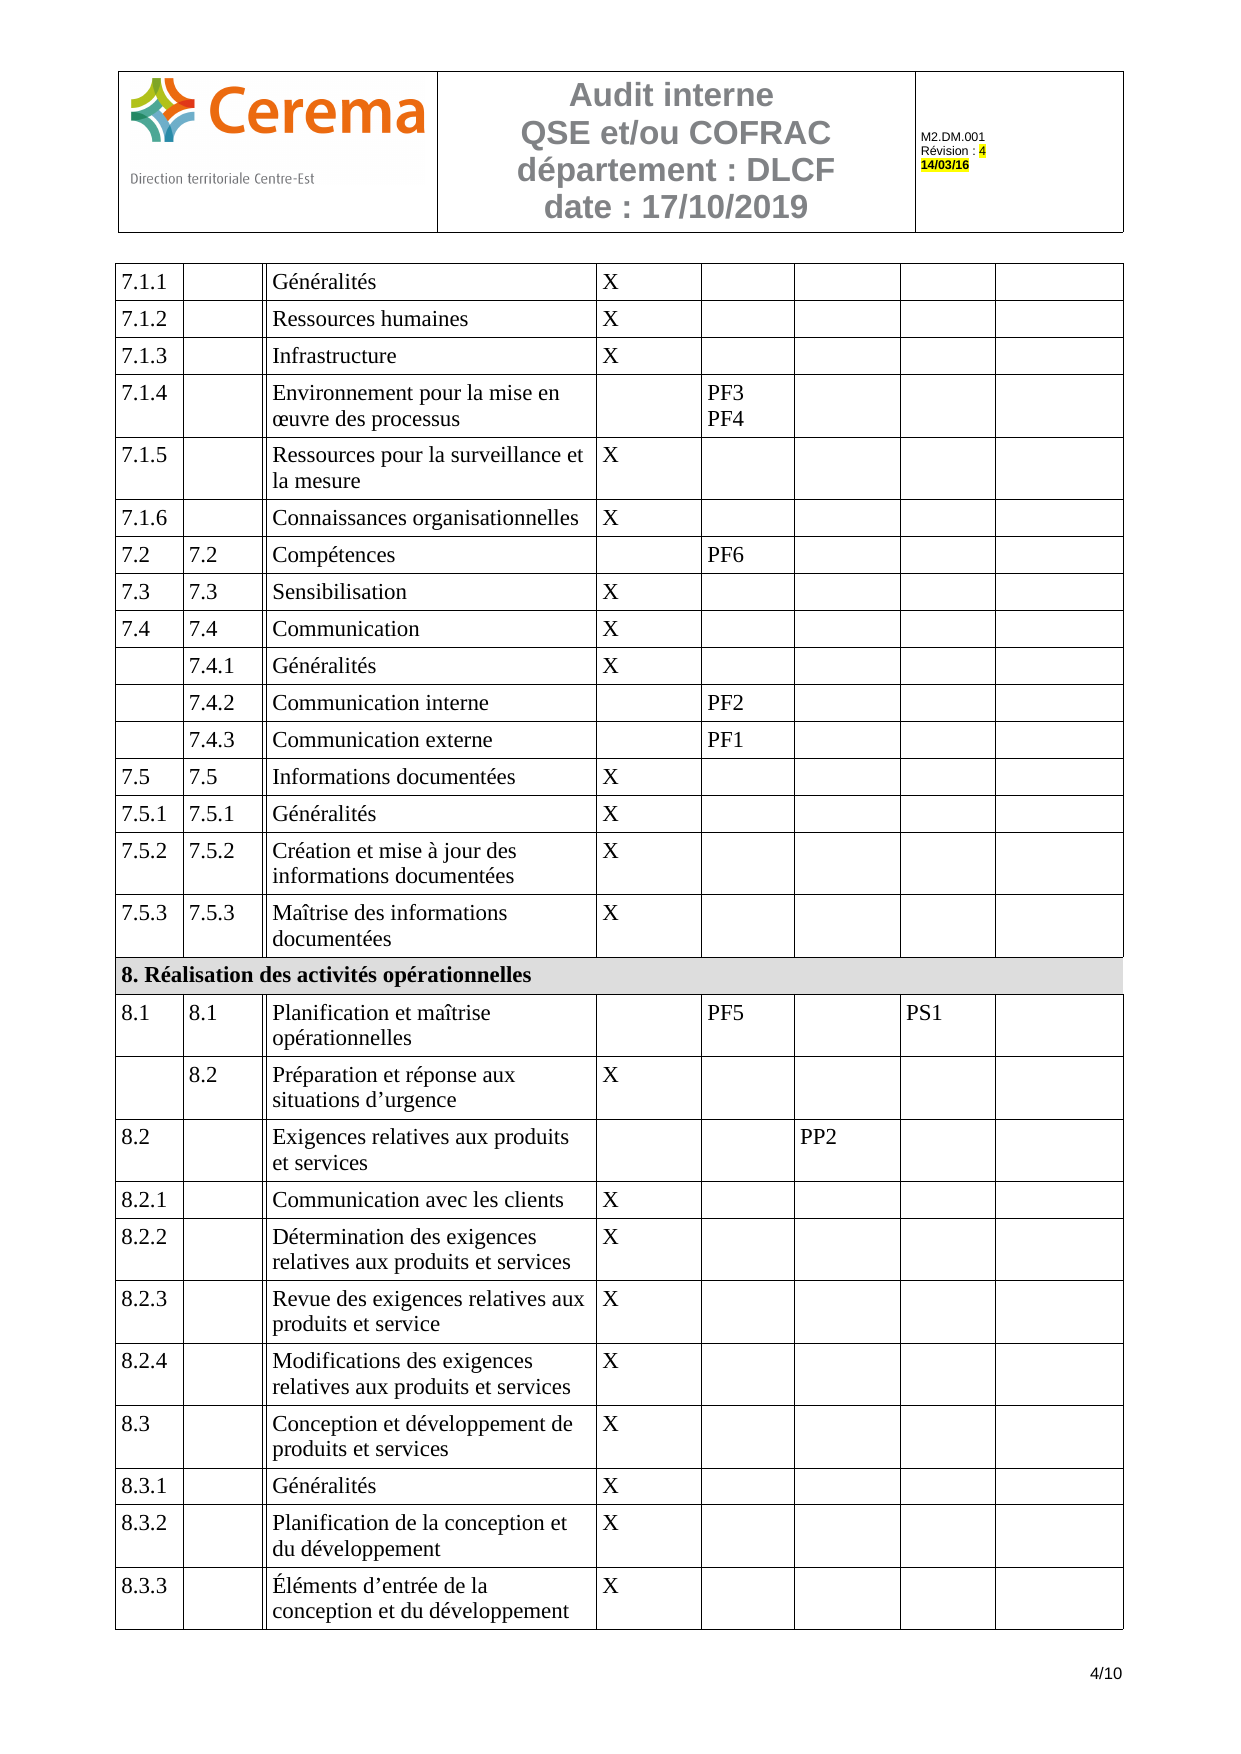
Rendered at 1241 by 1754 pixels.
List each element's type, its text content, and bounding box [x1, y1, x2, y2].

table_cell Création et mise à jour des informations documentées [267, 833, 596, 894]
table_cell Exigences relatives aux produits et services [267, 1120, 596, 1181]
table_cell X [597, 833, 701, 894]
table_cell X [597, 500, 701, 536]
table_cell [996, 574, 1123, 610]
table_cell [996, 1281, 1123, 1343]
table_cell [901, 1406, 995, 1467]
table_cell 7.4 [116, 611, 183, 647]
table_cell [184, 264, 262, 300]
table_cell [901, 1120, 995, 1181]
table_cell 7.1.6 [116, 500, 183, 536]
table_cell 8.3.3 [116, 1568, 183, 1629]
table_cell PF6 [702, 537, 794, 573]
table_cell [901, 500, 995, 536]
table_cell X [597, 264, 701, 300]
table_cell PP2 [795, 1120, 900, 1181]
table_cell Conception et développement de produits et services [267, 1406, 596, 1467]
table_cell [795, 648, 900, 684]
table_cell 8.1 [184, 995, 262, 1056]
table_cell [702, 1219, 794, 1280]
table_cell 8.2 [116, 1120, 183, 1181]
table_cell [901, 1281, 995, 1343]
table_cell 7.1.2 [116, 301, 183, 337]
table_cell [795, 1469, 900, 1504]
table_cell [184, 1219, 262, 1280]
table_cell [184, 338, 262, 374]
table_cell [996, 1406, 1123, 1467]
table_cell X [597, 895, 701, 957]
table_cell [116, 722, 183, 758]
table_cell [184, 438, 262, 499]
table_cell [702, 833, 794, 894]
table_cell 7.1.5 [116, 438, 183, 499]
table_cell [116, 648, 183, 684]
table_cell 7.4 [184, 611, 262, 647]
table_cell X [597, 1057, 701, 1118]
table_cell 7.5 [116, 759, 183, 795]
table_cell 7.5 [184, 759, 262, 795]
table_cell [901, 1182, 995, 1218]
table_cell [795, 1505, 900, 1567]
table_cell [795, 995, 900, 1056]
table_cell [795, 833, 900, 894]
table_cell [996, 685, 1123, 721]
table_cell [702, 574, 794, 610]
table_cell [702, 1120, 794, 1181]
table_cell [795, 537, 900, 573]
table_cell [702, 500, 794, 536]
table_cell Environnement pour la mise en œuvre des processus [267, 375, 596, 437]
table_cell Revue des exigences relatives aux produits et service [267, 1281, 596, 1343]
table_cell [901, 375, 995, 437]
table_cell [901, 438, 995, 499]
table_cell [597, 722, 701, 758]
table_cell X [597, 301, 701, 337]
table_cell [901, 833, 995, 894]
table_cell Planification et maîtrise opérationnelles [267, 995, 596, 1056]
table_cell [795, 375, 900, 437]
table_cell 7.3 [116, 574, 183, 610]
table_cell [901, 301, 995, 337]
table_cell 7.2 [184, 537, 262, 573]
table_cell [597, 375, 701, 437]
table_cell Sensibilisation [267, 574, 596, 610]
table_cell [901, 685, 995, 721]
table_cell 8.2.1 [116, 1182, 183, 1218]
table_cell [702, 1344, 794, 1405]
table_cell [795, 438, 900, 499]
table_cell [702, 1406, 794, 1467]
table_cell [996, 438, 1123, 499]
table_cell [996, 648, 1123, 684]
table_cell [702, 1505, 794, 1567]
table_cell PF1 [702, 722, 794, 758]
table_cell [901, 611, 995, 647]
table_cell [795, 796, 900, 832]
table_cell X [597, 574, 701, 610]
table_cell [795, 1057, 900, 1118]
table_cell X [597, 1219, 701, 1280]
table_cell [184, 1281, 262, 1343]
table_cell [702, 1057, 794, 1118]
table_cell [597, 685, 701, 721]
table_cell [795, 1406, 900, 1467]
table_cell PF2 [702, 685, 794, 721]
table_cell [702, 264, 794, 300]
table_cell 8.2.2 [116, 1219, 183, 1280]
table_cell [702, 895, 794, 957]
table_cell [996, 537, 1123, 573]
table_cell X [597, 1568, 701, 1629]
table_cell 7.5.3 [116, 895, 183, 957]
table_cell 8.3.2 [116, 1505, 183, 1567]
table_cell [795, 685, 900, 721]
table_cell [901, 648, 995, 684]
table_cell Maîtrise des informations documentées [267, 895, 596, 957]
table_cell X [597, 1281, 701, 1343]
table_cell 8.1 [116, 995, 183, 1056]
table_cell [795, 1219, 900, 1280]
table_cell [795, 611, 900, 647]
table_cell Ressources pour la surveillance et la mesure [267, 438, 596, 499]
table_cell [184, 1505, 262, 1567]
table_cell [184, 301, 262, 337]
table_cell 7.5.2 [184, 833, 262, 894]
table_cell [996, 833, 1123, 894]
table_cell [597, 537, 701, 573]
table_cell 7.1.4 [116, 375, 183, 437]
table_cell [996, 1120, 1123, 1181]
table_cell [184, 1406, 262, 1467]
table_cell 8.3.1 [116, 1469, 183, 1504]
table_cell [702, 438, 794, 499]
table_cell [996, 759, 1123, 795]
table_cell [996, 1505, 1123, 1567]
table_cell Infrastructure [267, 338, 596, 374]
table_cell 7.5.2 [116, 833, 183, 894]
table_cell Planification de la conception et du développement [267, 1505, 596, 1567]
table_cell [184, 1120, 262, 1181]
table_cell [901, 264, 995, 300]
table_cell PS1 [901, 995, 995, 1056]
table_cell Compétences [267, 537, 596, 573]
table_cell [702, 796, 794, 832]
table_cell 8.2.3 [116, 1281, 183, 1343]
table_cell Communication externe [267, 722, 596, 758]
table_cell [184, 500, 262, 536]
table_cell [996, 1182, 1123, 1218]
table_cell [702, 1281, 794, 1343]
table_cell [996, 338, 1123, 374]
table_cell X [597, 1406, 701, 1467]
table_cell [702, 611, 794, 647]
table_cell [795, 574, 900, 610]
table_cell [702, 1182, 794, 1218]
table_cell Généralités [267, 796, 596, 832]
table_cell Détermination des exigences relatives aux produits et services [267, 1219, 596, 1280]
table_cell X [597, 438, 701, 499]
table_cell 7.4.2 [184, 685, 262, 721]
table_cell [901, 1505, 995, 1567]
table_cell [901, 1057, 995, 1118]
table_cell Généralités [267, 648, 596, 684]
table_cell 7.5.3 [184, 895, 262, 957]
table_cell Généralités [267, 1469, 596, 1504]
table_cell [901, 1469, 995, 1504]
table_cell [184, 1469, 262, 1504]
table_cell [795, 722, 900, 758]
table_cell [597, 1120, 701, 1181]
table_cell [996, 264, 1123, 300]
table_cell [795, 759, 900, 795]
table_cell [996, 1344, 1123, 1405]
table_cell X [597, 759, 701, 795]
table_cell [901, 1344, 995, 1405]
table_cell [184, 1344, 262, 1405]
table_cell [996, 796, 1123, 832]
table_cell [901, 338, 995, 374]
table_cell [996, 1057, 1123, 1118]
table_cell [996, 500, 1123, 536]
table_cell [996, 722, 1123, 758]
table_cell [996, 895, 1123, 957]
table_cell [702, 1568, 794, 1629]
table_cell Éléments d’entrée de la conception et du développement [267, 1568, 596, 1629]
table_cell PF3 PF4 [702, 375, 794, 437]
table_cell [996, 375, 1123, 437]
table_cell 8.3 [116, 1406, 183, 1467]
table_cell [795, 1344, 900, 1405]
table_cell [901, 574, 995, 610]
table_cell [116, 685, 183, 721]
table_cell [184, 1568, 262, 1629]
table_cell Préparation et réponse aux situations d’urgence [267, 1057, 596, 1118]
table_cell [597, 995, 701, 1056]
table_cell PF5 [702, 995, 794, 1056]
table_cell [901, 537, 995, 573]
table_cell X [597, 611, 701, 647]
table_cell Généralités [267, 264, 596, 300]
table_cell 7.5.1 [184, 796, 262, 832]
table_cell X [597, 338, 701, 374]
table_cell [702, 338, 794, 374]
table_cell [996, 611, 1123, 647]
table_cell [795, 301, 900, 337]
table_cell [996, 1568, 1123, 1629]
table_cell [795, 1281, 900, 1343]
table_cell X [597, 1469, 701, 1504]
table_cell Communication avec les clients [267, 1182, 596, 1218]
table_cell [702, 759, 794, 795]
table_cell 7.1.1 [116, 264, 183, 300]
table_cell [184, 1182, 262, 1218]
table_cell X [597, 1505, 701, 1567]
table_cell [702, 648, 794, 684]
table_cell [702, 301, 794, 337]
table_cell 7.2 [116, 537, 183, 573]
table_cell Communication interne [267, 685, 596, 721]
table_cell [901, 895, 995, 957]
table_cell [996, 995, 1123, 1056]
table_cell [116, 1057, 183, 1118]
table_cell 8.2.4 [116, 1344, 183, 1405]
table_cell [901, 759, 995, 795]
table_cell [996, 1219, 1123, 1280]
table_cell [795, 264, 900, 300]
table_cell [901, 1219, 995, 1280]
picture [129, 76, 426, 185]
table_cell 8. Réalisation des activités opérationnelles [116, 958, 1123, 994]
table_cell 7.1.3 [116, 338, 183, 374]
table_cell 7.4.1 [184, 648, 262, 684]
table_cell Informations documentées [267, 759, 596, 795]
table_cell Modifications des exigences relatives aux produits et services [267, 1344, 596, 1405]
table_cell [901, 722, 995, 758]
table_cell X [597, 796, 701, 832]
table_cell Communication [267, 611, 596, 647]
table_cell Ressources humaines [267, 301, 596, 337]
table_cell 7.3 [184, 574, 262, 610]
table_cell 7.5.1 [116, 796, 183, 832]
table_cell [795, 500, 900, 536]
table_cell [702, 1469, 794, 1504]
table_cell X [597, 1344, 701, 1405]
table_cell [996, 301, 1123, 337]
table_cell [901, 1568, 995, 1629]
table_cell 8.2 [184, 1057, 262, 1118]
table_cell [996, 1469, 1123, 1504]
table_cell [184, 375, 262, 437]
table_cell [795, 338, 900, 374]
table_cell 7.4.3 [184, 722, 262, 758]
table_cell [795, 1568, 900, 1629]
table_cell Connaissances organisationnelles [267, 500, 596, 536]
table_cell [795, 895, 900, 957]
table_cell X [597, 1182, 701, 1218]
table_cell X [597, 648, 701, 684]
table_cell [901, 796, 995, 832]
table_cell [795, 1182, 900, 1218]
